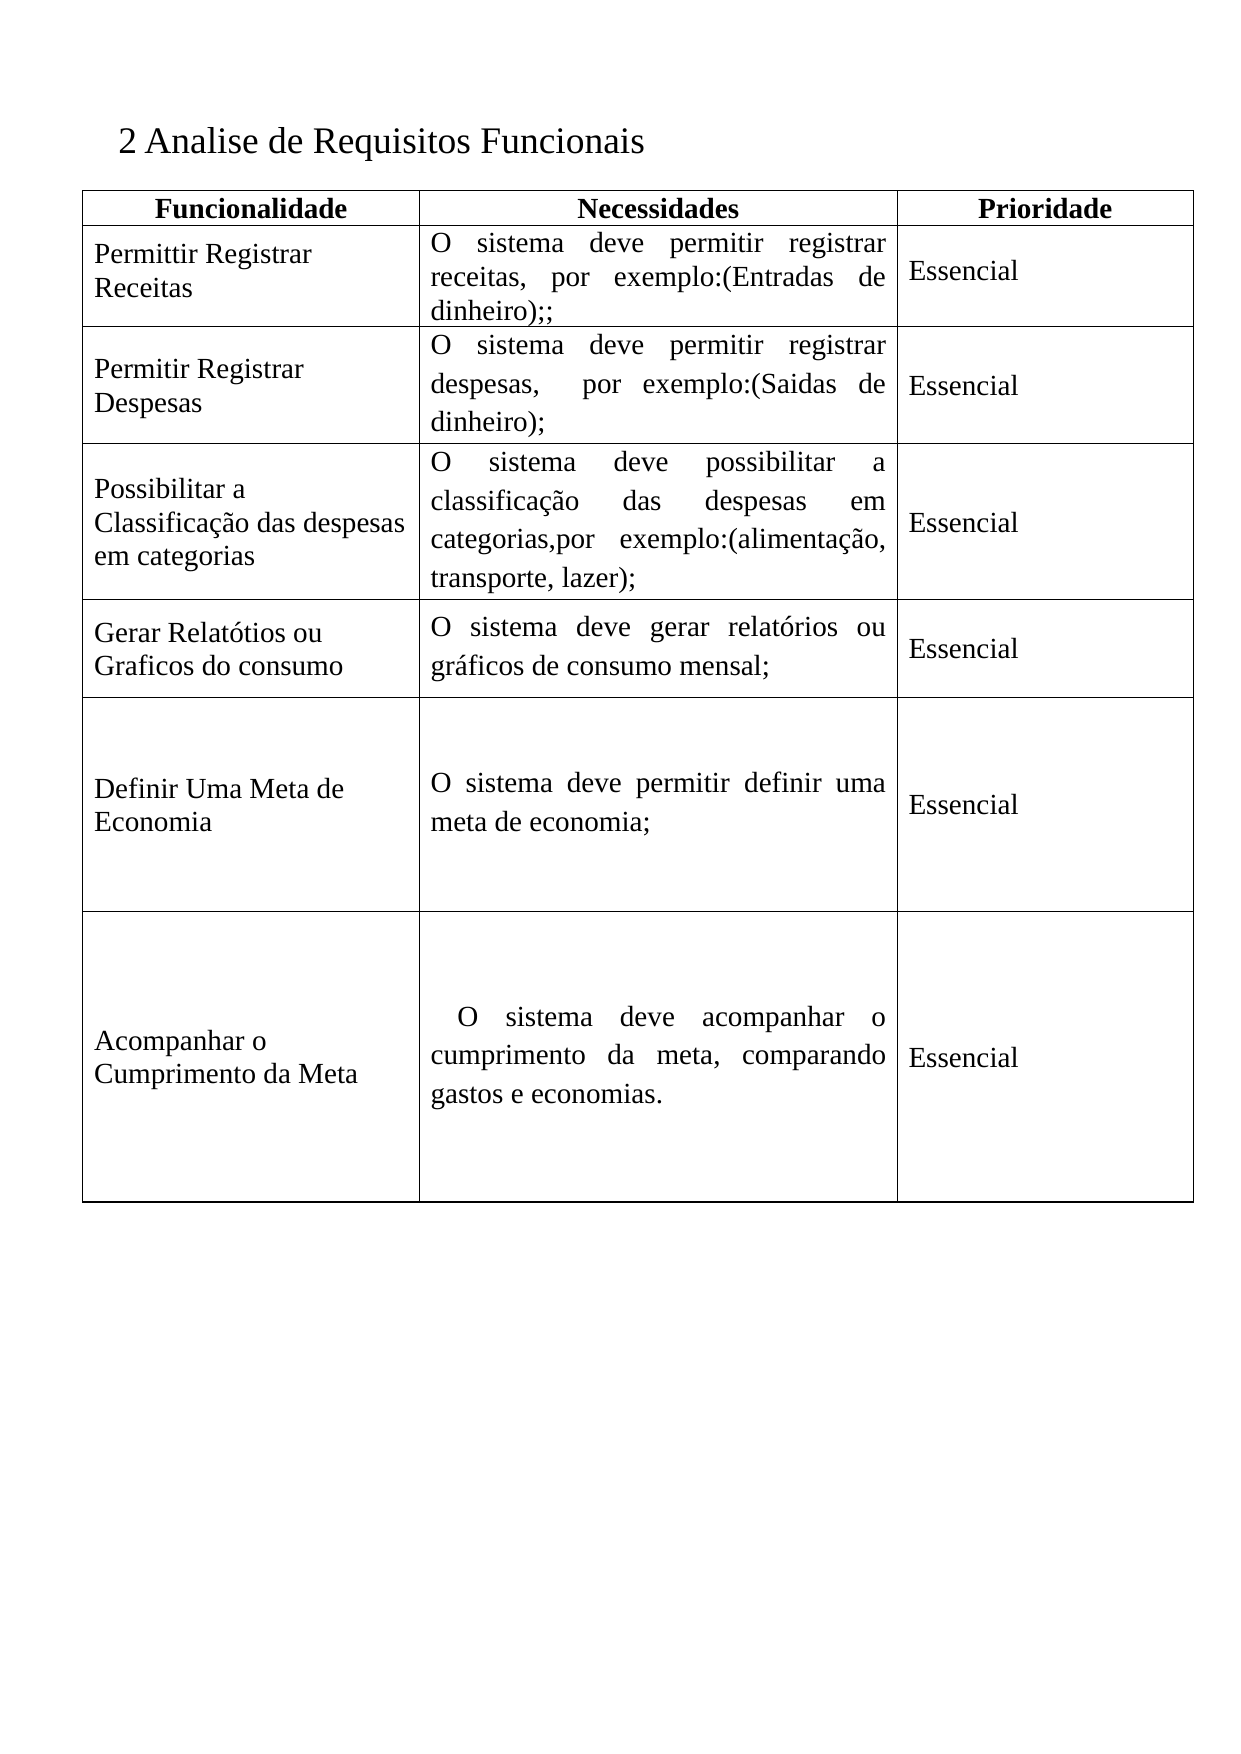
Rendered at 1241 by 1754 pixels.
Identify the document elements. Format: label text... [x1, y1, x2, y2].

table_header Necessidades [420, 191, 897, 224]
table_cell Essencial [898, 444, 1193, 599]
table_header Prioridade [898, 191, 1193, 224]
table_header Funcionalidade [83, 191, 419, 224]
table_cell Acompanhar o Cumprimento da Meta [83, 912, 419, 1201]
table_cell O sistema deve acompanhar o cumprimento da meta, comparando gastos e economias. [420, 912, 897, 1201]
table_cell O sistema deve permitir registrar receitas, por exemplo:(Entradas de dinheiro);; [420, 226, 897, 326]
table_cell O sistema deve possibilitar a classificação das despesas em categorias,por exemplo:(alimentação, transporte, lazer); [420, 444, 897, 599]
table_cell Definir Uma Meta de Economia [83, 698, 419, 911]
table_cell Essencial [898, 698, 1193, 911]
table_cell Permitir Registrar Despesas [83, 327, 419, 443]
table_cell Essencial [898, 912, 1193, 1201]
table_cell Permittir Registrar Receitas [83, 226, 419, 326]
table_cell Essencial [898, 600, 1193, 697]
table_cell O sistema deve permitir registrar despesas, por exemplo:(Saidas de dinheiro); [420, 327, 897, 443]
text 2 Analise de Requisitos Funcionais [118, 118, 1122, 161]
table_cell Possibilitar a Classificação das despesas em categorias [83, 444, 419, 599]
table_cell Gerar Relatótios ou Graficos do consumo [83, 600, 419, 697]
table_cell O sistema deve gerar relatórios ou gráficos de consumo mensal; [420, 600, 897, 697]
table_cell Essencial [898, 226, 1193, 326]
table_cell O sistema deve permitir definir uma meta de economia; [420, 698, 897, 911]
table_cell Essencial [898, 327, 1193, 443]
